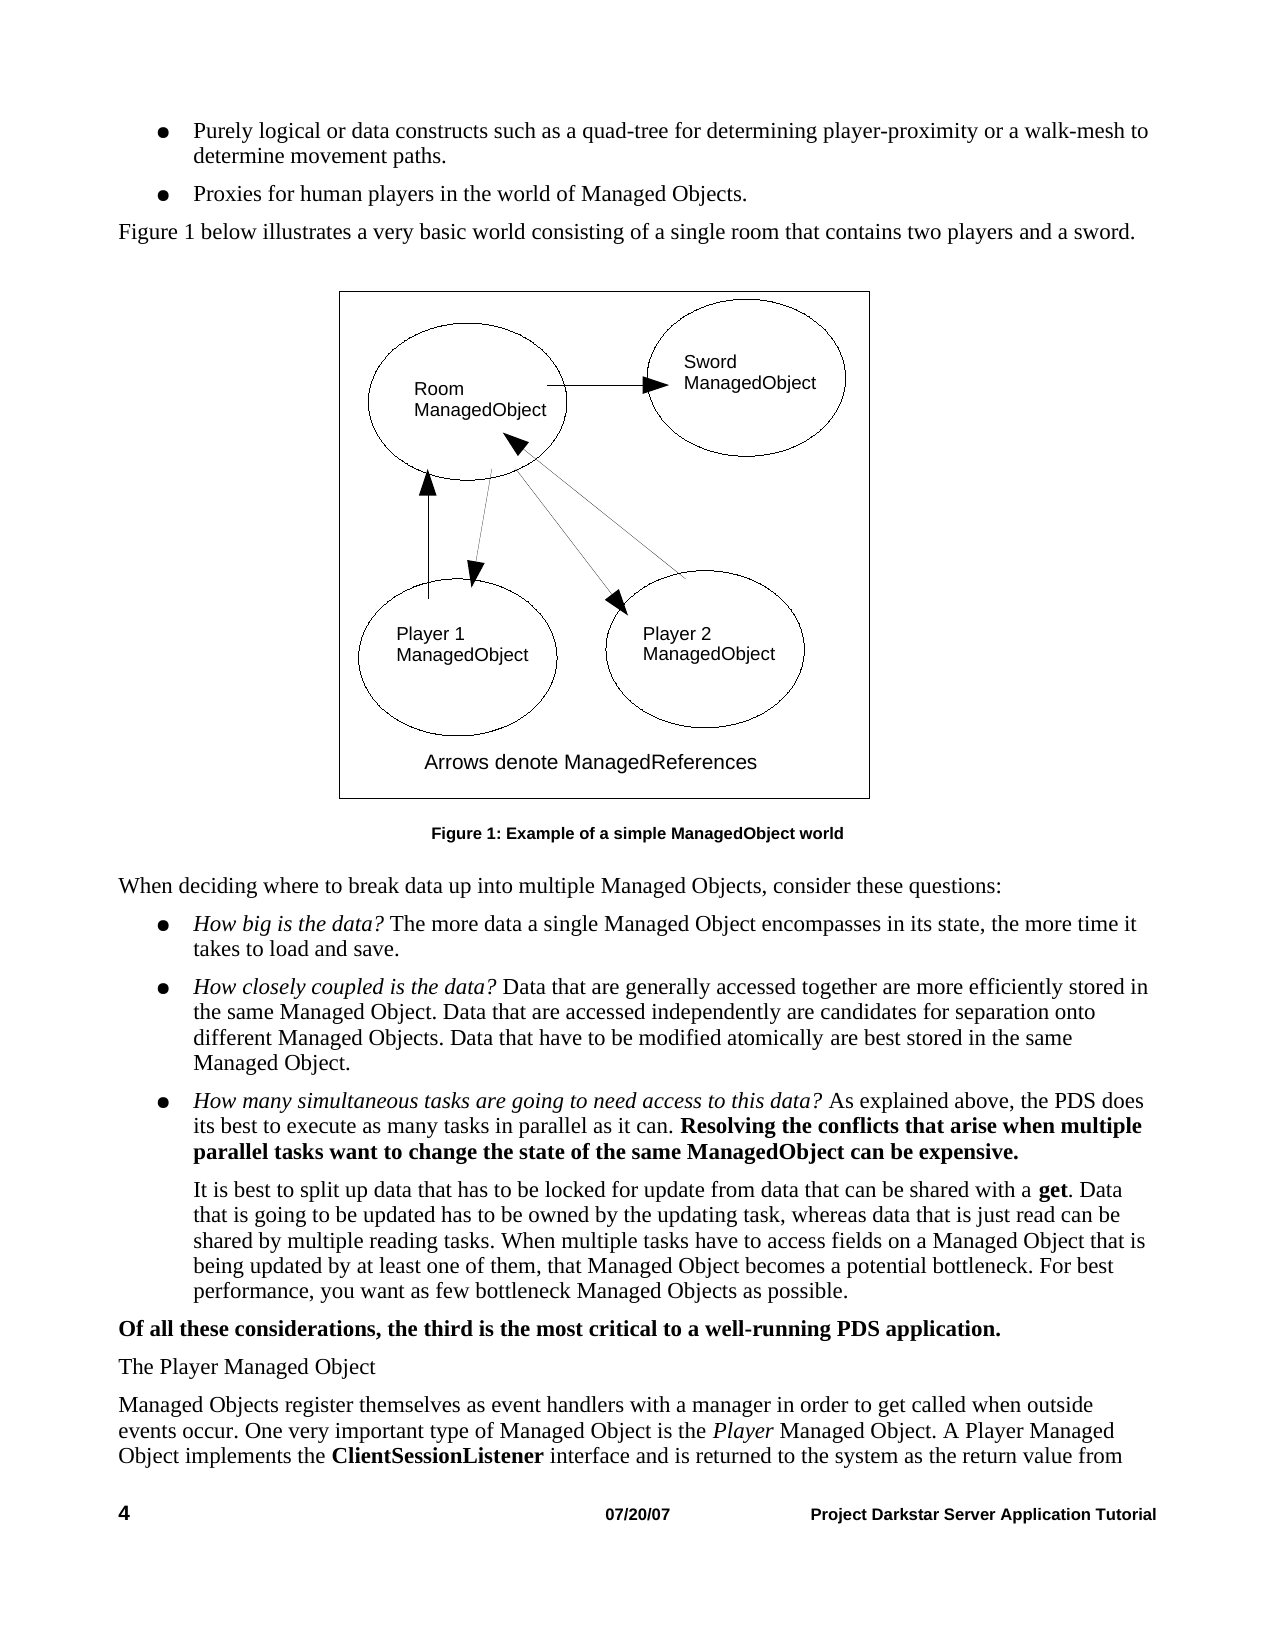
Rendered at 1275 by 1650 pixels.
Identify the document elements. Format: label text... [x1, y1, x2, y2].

text It is best to split up data that has to be locked for update from data that can be shared with a get. Data that is going to be updated has to be owned by the updating task, whereas data that is just read can be shared by multiple reading tasks. When multiple tasks have to access fields on a Managed Object that is being updated by at least one of them, that Managed Object becomes a potential bottleneck. For best performance, you want as few bottleneck Managed Objects as possible. [193, 1177, 1157, 1304]
list How many simultaneous tasks are going to need access to this data? As explained above, the PDS does its best to execute as many tasks in parallel as it can. Resolving the conflicts that arise when multiple parallel tasks want to change the state of the same ManagedObject can be expensive. [156, 1088, 1157, 1164]
text Managed Objects register themselves as event handlers with a manager in order to get called when outside events occur. One very important type of Managed Object is the Player Managed Object. A Player Managed Object implements the ClientSessionListener interface and is returned to the system as the return value from [118, 1392, 1157, 1468]
list How closely coupled is the data? Data that are generally accessed together are more efficiently stored in the same Managed Object. Data that are accessed independently are candidates for separation onto different Managed Objects. Data that have to be modified atomically are best stored in the same Managed Object. [156, 974, 1157, 1076]
text When deciding where to break data up into multiple Managed Objects, consider these questions: [118, 873, 1157, 898]
list Proxies for human players in the world of Managed Objects. [156, 181, 1157, 207]
list Purely logical or data constructs such as a quad-tree for determining player-proximity or a walk-mesh to determine movement paths. [156, 118, 1157, 169]
text Figure 1 below illustrates a very basic world consisting of a single room that contains two players and a sword. [118, 219, 1157, 245]
text Of all these considerations, the third is the most critical to a well-running PDS application. [118, 1316, 1157, 1342]
text Figure 1: Example of a simple ManagedObject world [118, 824, 1157, 843]
list How big is the data? The more data a single Managed Object encompasses in its state, the more time it takes to load and save. [156, 911, 1157, 961]
